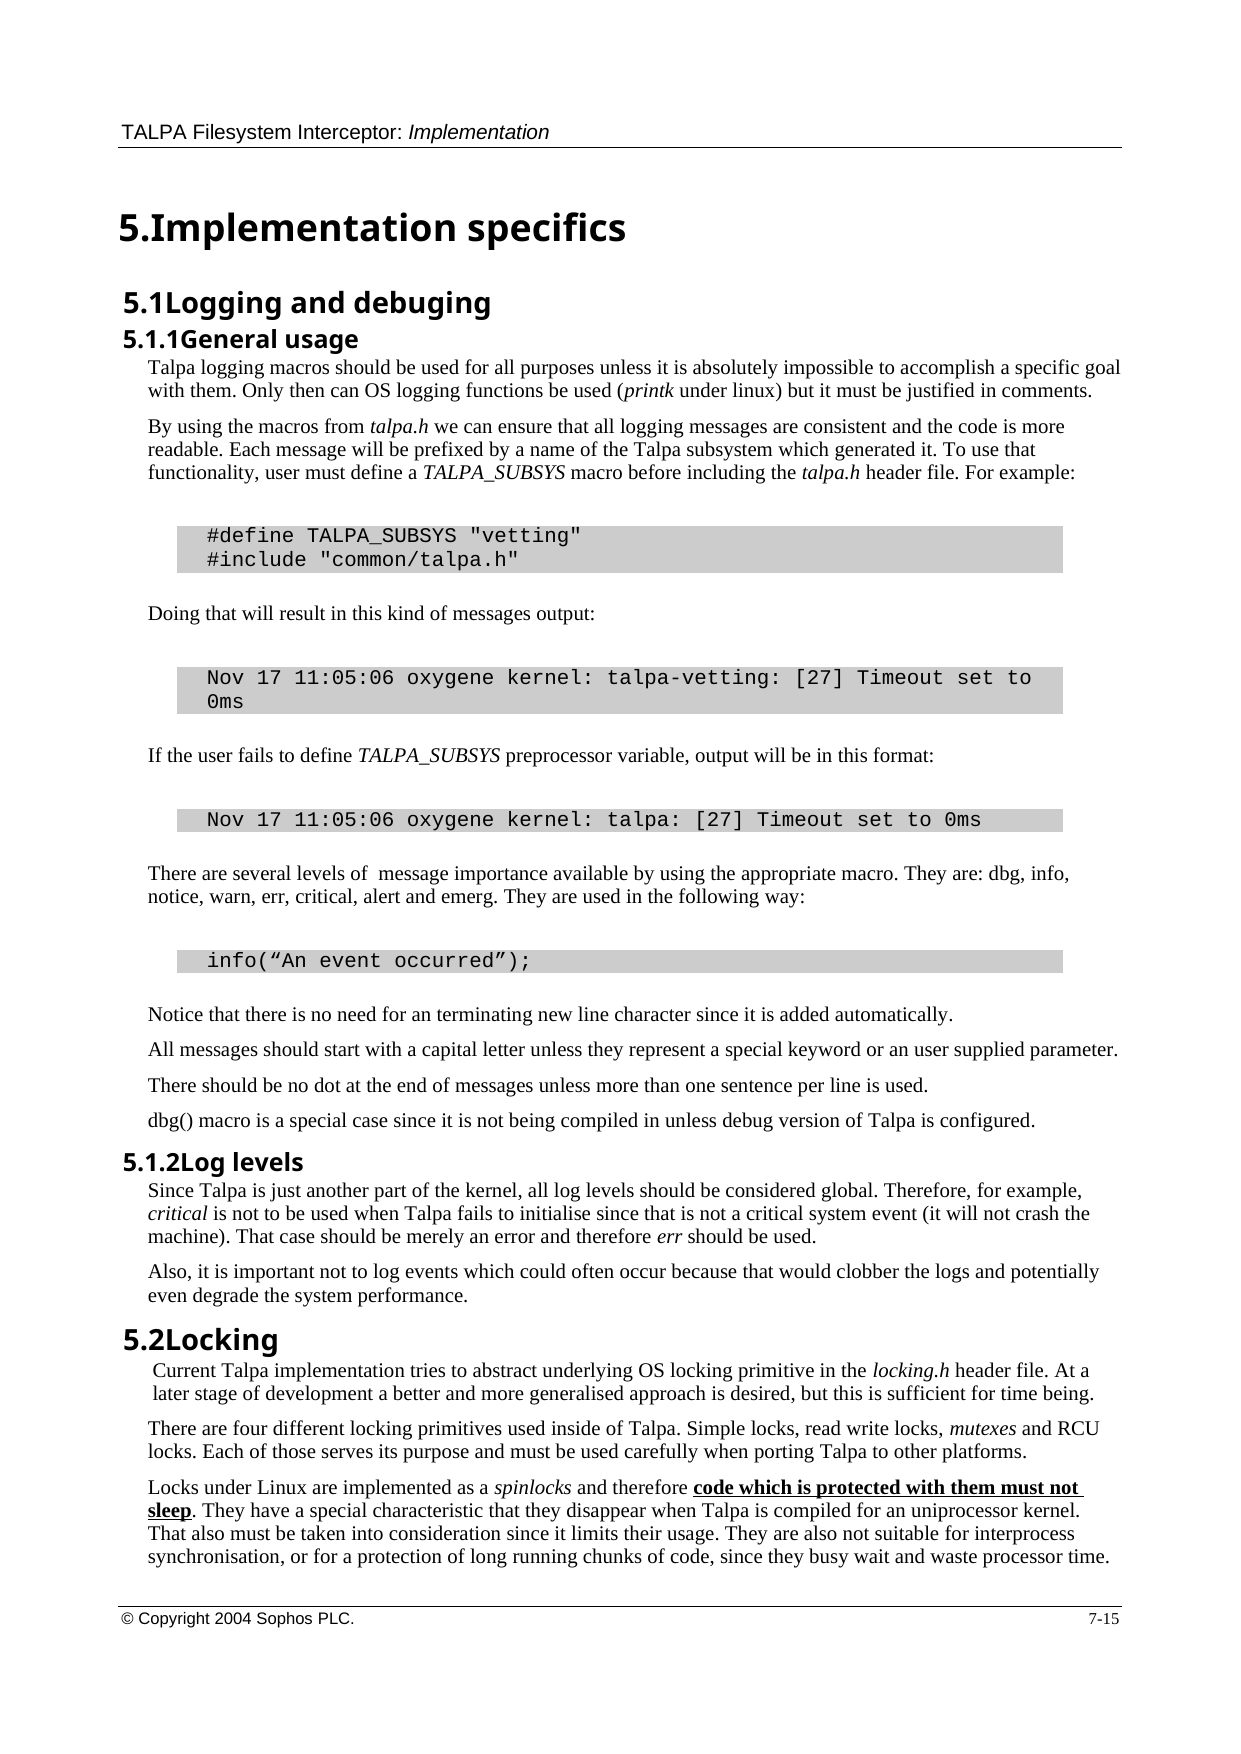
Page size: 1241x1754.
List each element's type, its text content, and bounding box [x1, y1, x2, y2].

list Since Talpa is just another part of the kernel, all log levels should be considered global. Therefore, for example, critical is not to be used when Talpa fails to initialise since that is not a critical system event (it will not crash the machine). That case should be merely an error and therefore err should be used. [118, 1179, 1122, 1248]
list Talpa logging macros should be used for all purposes unless it is absolutely impossible to accomplish a specific goal with them. Only then can OS logging functions be used (printk under linux) but it must be justified in comments. [118, 356, 1122, 402]
list Locks under Linux are implemented as a spinlocks and therefore code which is protected with them must not sleep. They have a special characteristic that they disappear when Talpa is compiled for an uniprocessor kernel. That also must be taken into consideration since it limits their usage. They are also not suitable for interprocess synchronisation, or for a protection of long running chunks of code, since they busy wait and waste processor time. [118, 1476, 1122, 1568]
list Also, it is important not to log events which could often occur because that would clobber the logs and potentially even degrade the system performance. [118, 1260, 1122, 1306]
list There are four different locking primitives used inside of Talpa. Simple locks, read write locks, mutexes and RCU locks. Each of those serves its purpose and must be used carefully when porting Talpa to other platforms. [118, 1417, 1122, 1463]
subtitle General usage [123, 322, 1122, 356]
list Notice that there is no need for an terminating new line character since it is added automatically. [118, 1003, 1122, 1026]
list If the user fails to define TALPA_SUBSYS preprocessor variable, output will be in this format: [118, 744, 1122, 767]
subtitle Locking [123, 1319, 1122, 1359]
subtitle Logging and debuging [123, 282, 1122, 322]
list There should be no dot at the end of messages unless more than one sentence per line is used. [118, 1074, 1122, 1097]
list #define TALPA_SUBSYS "vetting" #include "common/talpa.h" [177, 526, 1063, 573]
subtitle Implementation specifics [118, 202, 1122, 253]
list All messages should start with a capital letter unless they represent a special keyword or an user supplied parameter. [118, 1038, 1122, 1061]
list There are several levels of message importance available by using the appropriate macro. They are: dbg, info, notice, warn, err, critical, alert and emerg. They are used in the following way: [118, 862, 1122, 908]
list Current Talpa implementation tries to abstract underlying OS locking primitive in the locking.h header file. At a later stage of development a better and more generalised approach is desired, but this is sufficient for time being. [123, 1359, 1122, 1405]
list Doing that will result in this kind of messages output: [118, 602, 1122, 625]
subtitle Log levels [123, 1145, 1122, 1179]
list Nov 17 11:05:06 oxygene kernel: talpa: [27] Timeout set to 0ms [177, 809, 1063, 832]
list By using the macros from talpa.h we can ensure that all logging messages are consistent and the code is more readable. Each message will be prefixed by a name of the Talpa subsystem which generated it. To use that functionality, user must define a TALPA_SUBSYS macro before including the talpa.h header file. For example: [118, 414, 1122, 484]
list Nov 17 11:05:06 oxygene kernel: talpa-vetting: [27] Timeout set to 0ms [177, 667, 1063, 714]
list dbg() macro is a special case since it is not being compiled in unless debug version of Talpa is configured. [118, 1109, 1122, 1132]
list info(“An event occurred”); [177, 950, 1063, 973]
